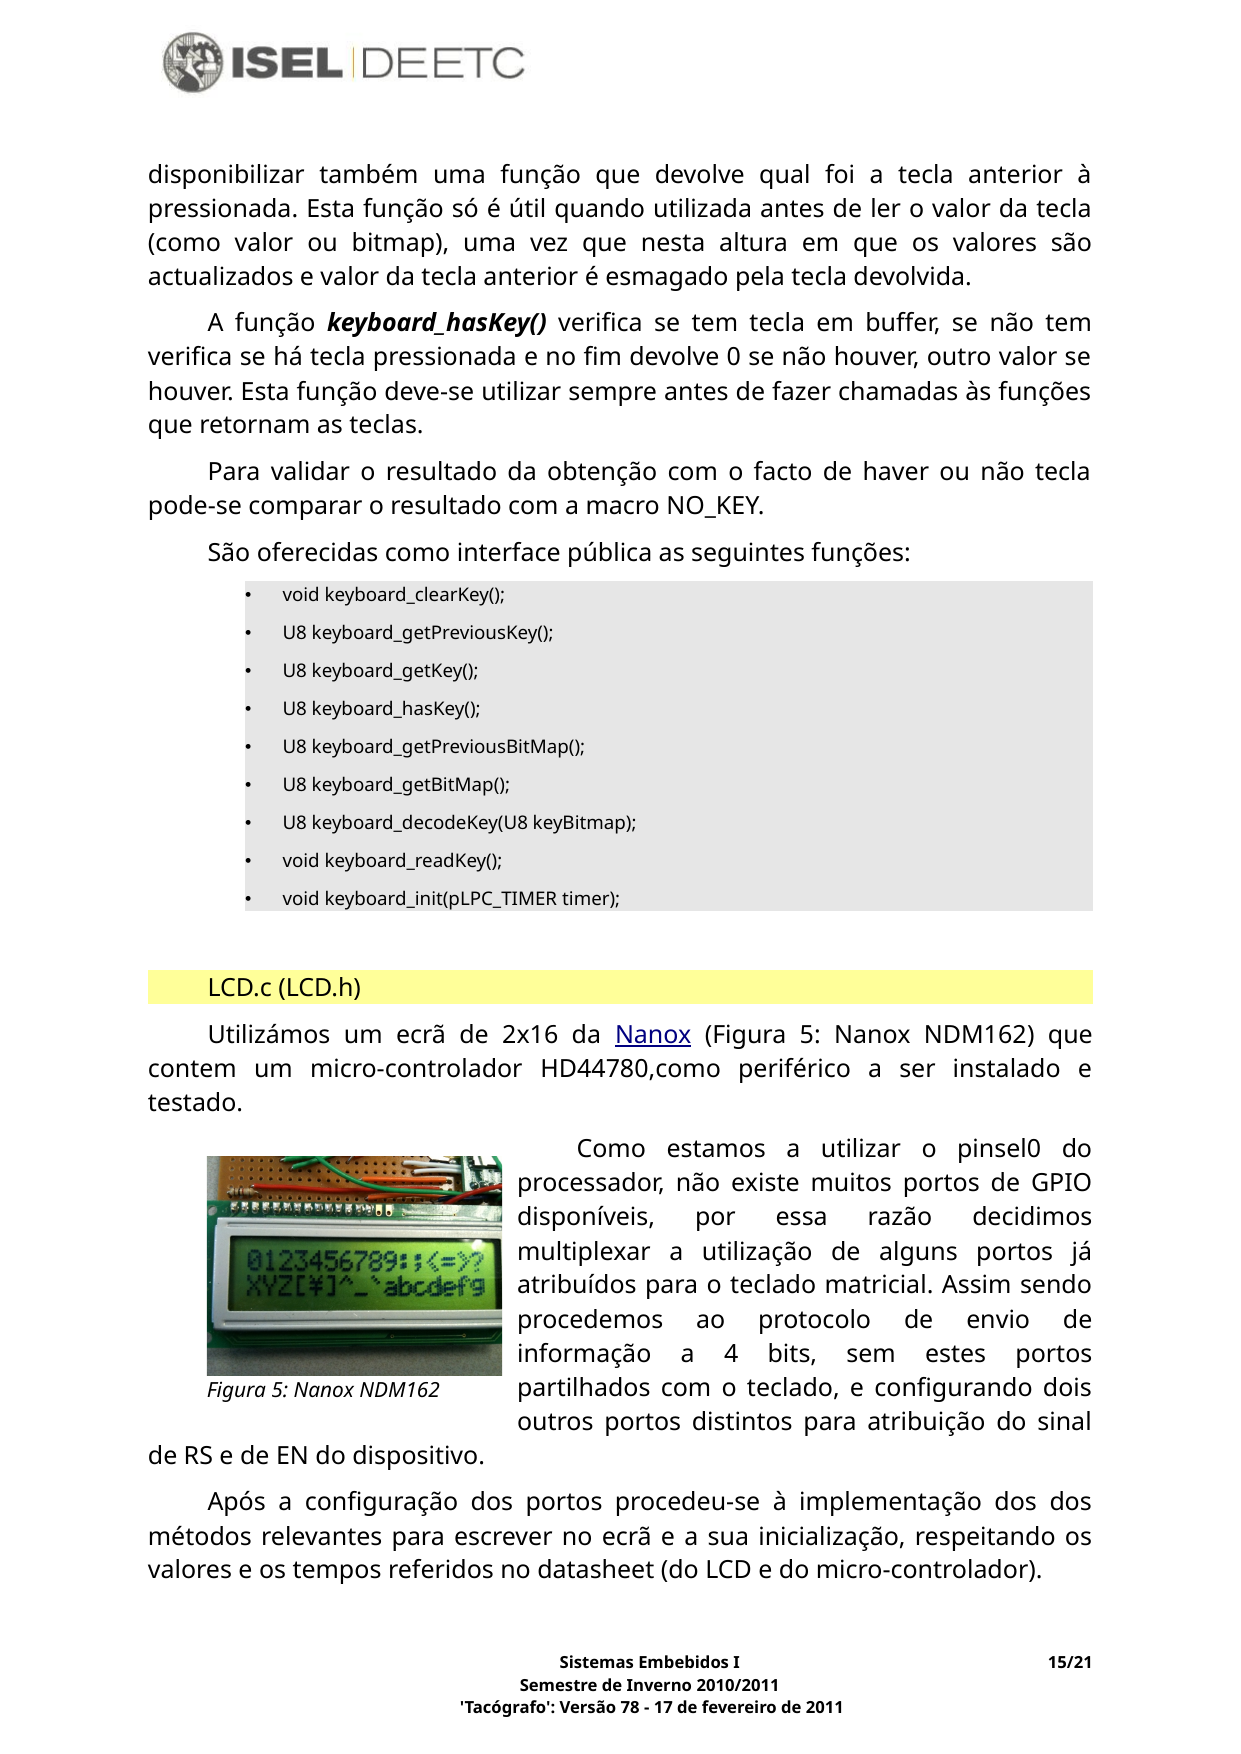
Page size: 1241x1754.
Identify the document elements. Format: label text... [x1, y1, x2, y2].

picture [206, 1156, 503, 1376]
text Figura 5: Nanox NDM162 [207, 1376, 502, 1403]
text São oferecidas como interface pública as seguintes funções: [148, 534, 1093, 568]
text Para validar o resultado da obtenção com o facto de haver ou não tecla pode-se comparar o resultado com a macro NO_KEY. [148, 454, 1093, 522]
list U8 keyboard_getKey(); [245, 657, 1093, 682]
list U8 keyboard_getBitMap(); [245, 771, 1093, 797]
text A função keyboard_hasKey() verifica se tem tecla em buffer, se não tem verifica se há tecla pressionada e no fim devolve 0 se não houver, outro valor se houver. Esta função deve-se utilizar sempre antes de fazer chamadas às funções que retornam as teclas. [148, 305, 1093, 441]
list U8 keyboard_hasKey(); [245, 695, 1093, 721]
picture [153, 17, 555, 118]
text LCD.c (LCD.h) [148, 970, 1093, 1004]
text Utilizámos um ecrã de 2x16 da Nanox (Figura 5: Nanox NDM162) que contem um micro-controlador HD44780,como periférico a ser instalado e testado. [148, 1016, 1093, 1118]
text disponibilizar também uma função que devolve qual foi a tecla anterior à pressionada. Esta função só é útil quando utilizada antes de ler o valor da tecla (como valor ou bitmap), uma vez que nesta altura em que os valores são actualizados e valor da tecla anterior é esmagado pela tecla devolvida. [148, 156, 1093, 292]
list U8 keyboard_getPreviousBitMap(); [245, 733, 1093, 758]
list void keyboard_init(pLPC_TIMER timer); [245, 885, 1093, 911]
list U8 keyboard_getPreviousKey(); [245, 619, 1093, 644]
list void keyboard_readKey(); [245, 847, 1093, 873]
text Após a configuração dos portos procedeu-se à implementação dos dos métodos relevantes para escrever no ecrã e a sua inicialização, respeitando os valores e os tempos referidos no datasheet (do LCD e do micro-controlador). [148, 1484, 1093, 1586]
list void keyboard_clearKey(); [245, 581, 1093, 606]
list U8 keyboard_decodeKey(U8 keyBitmap); [245, 809, 1093, 834]
text Como estamos a utilizar o pinsel0 do processador, não existe muitos portos de GPIO disponíveis, por essa razão decidimos multiplexar a utilização de alguns portos já atribuídos para o teclado matricial. Assim sendo procedemos ao protocolo de envio de informação a 4 bits, sem estes portos partilhados com o teclado, e configurando dois outros portos distintos para atribuição do sinal de RS e de EN do dispositivo. [148, 1131, 1093, 1472]
